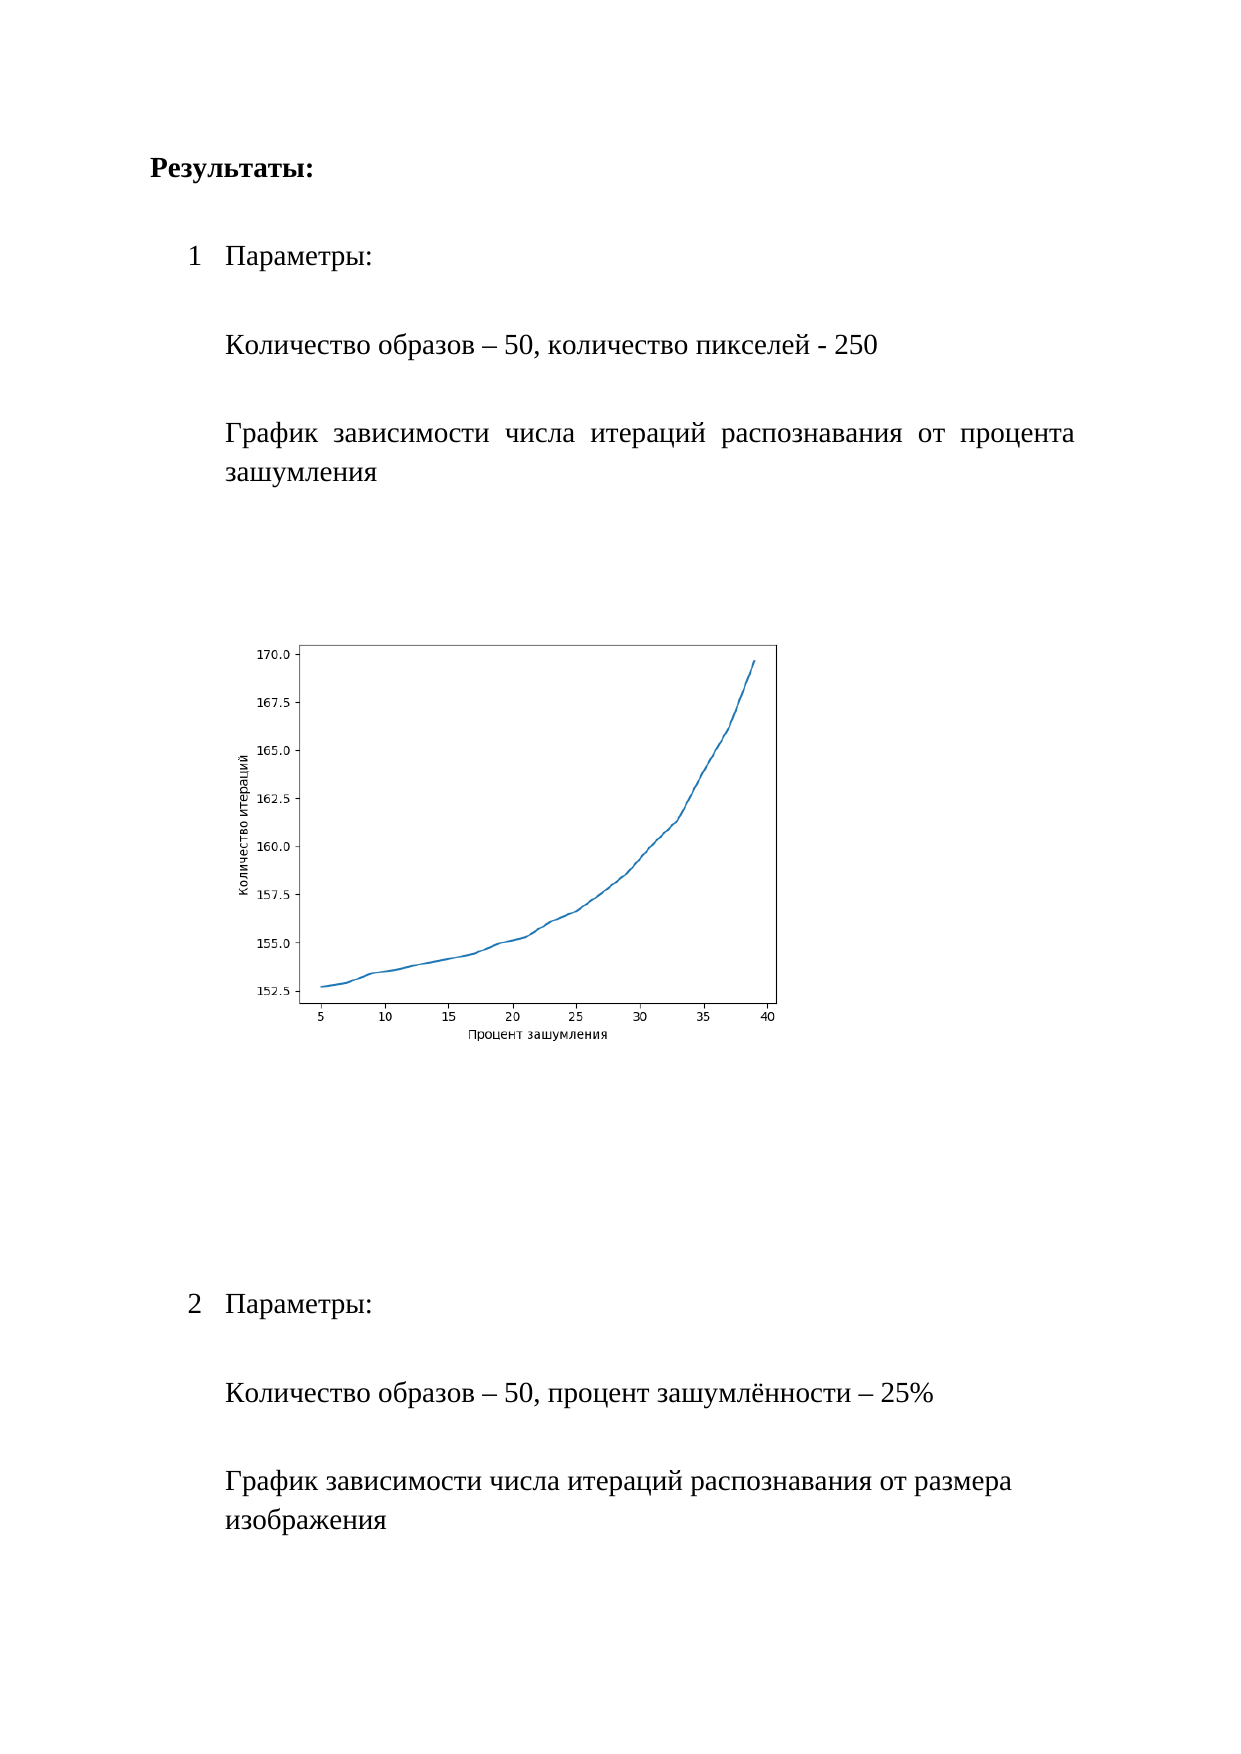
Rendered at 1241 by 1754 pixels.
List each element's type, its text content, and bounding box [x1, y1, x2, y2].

list Параметры: [187, 238, 1090, 272]
list Параметры: [187, 1286, 1090, 1320]
picture [225, 631, 789, 1054]
text Количество образов – 50, процент зашумлённости – 25% [225, 1375, 1090, 1408]
text График зависимости числа итераций распознавания от размера изображения [225, 1463, 1090, 1535]
text Результаты: [150, 150, 1090, 183]
text График зависимости числа итераций распознавания от процента зашумления [150, 416, 1090, 488]
text Количество образов – 50, количество пикселей - 250 [225, 327, 1090, 361]
